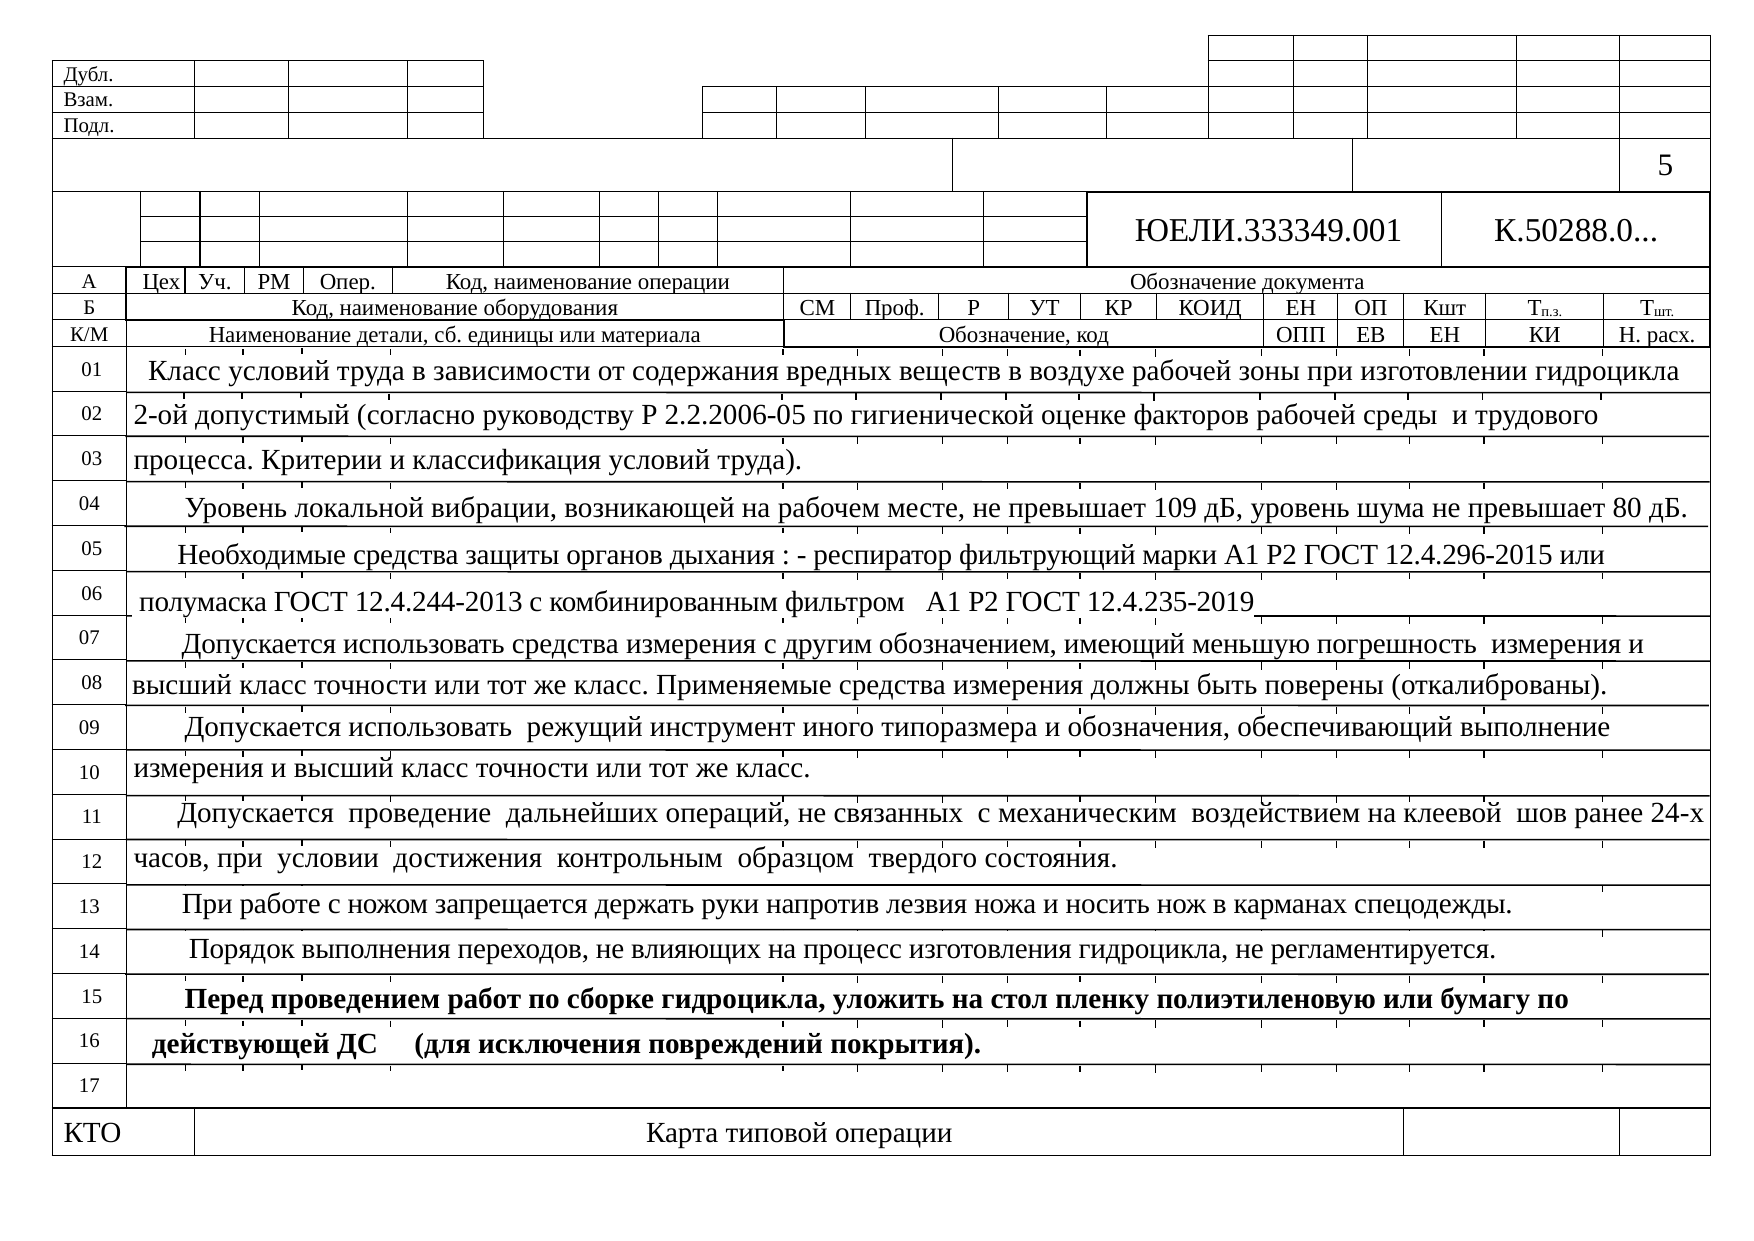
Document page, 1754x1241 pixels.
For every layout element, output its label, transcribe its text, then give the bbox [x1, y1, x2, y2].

table_cell процесса. Критерии и классификация условий труда). [127, 438, 1710, 481]
table_cell [195, 61, 288, 86]
table_cell Уровень локальной вибрации, возникающей на рабочем месте, не превышает 109 дБ, уровень шума не превышает 80 дБ. Необходимые средства защиты органов дыхания : - респиратор фильтрующий марки А1 Р2 ГОСТ 12.4.296-2015 или [127, 483, 1710, 571]
table_cell [718, 217, 850, 241]
table_cell [1209, 113, 1293, 138]
table_cell [504, 242, 599, 266]
table_cell КТО [53, 1109, 194, 1154]
table_cell [866, 113, 998, 138]
table_header [52, 35, 1208, 60]
table_cell [408, 61, 483, 86]
table_cell СМ [784, 294, 850, 319]
table_header [1620, 36, 1710, 60]
table_cell [141, 242, 199, 266]
table_header [1209, 36, 1293, 60]
table_cell [1517, 113, 1619, 138]
table_cell 2-ой допустимый (согласно руководству Р 2.2.2006-05 по гигиенической оценке факторов рабочей среды и трудового [127, 394, 1710, 435]
table_cell [851, 217, 983, 241]
table_cell [1209, 87, 1293, 112]
table_cell Класс условий труда в зависимости от содержания вредных веществ в воздухе рабочей зоны при изготовлении гидроцикла [127, 347, 1710, 391]
table_cell [195, 87, 288, 112]
table_cell ЕН [1404, 320, 1485, 346]
table_cell 12 [53, 840, 126, 883]
table_cell [851, 242, 983, 266]
table_cell [1294, 61, 1367, 86]
table_cell [851, 192, 983, 216]
table_cell [1620, 87, 1710, 112]
table_cell Опер. [304, 268, 392, 293]
table_cell [600, 192, 658, 216]
table_cell [1368, 61, 1516, 86]
table_cell К/М [53, 320, 126, 346]
table_cell [1107, 113, 1208, 138]
table_cell 01 [53, 347, 126, 391]
table_cell [600, 242, 658, 266]
table_cell Проф. [851, 294, 938, 319]
table_cell А [53, 267, 125, 293]
table_cell [999, 87, 1106, 112]
table_cell [1517, 87, 1619, 112]
table_cell [659, 217, 717, 241]
table_cell ЕН [1264, 294, 1337, 319]
table_header [1294, 36, 1367, 60]
table_cell Дубл. [53, 61, 194, 86]
table_cell Допускается проведение дальнейших операций, не связанных с механическим воздействием на клеевой шов ранее 24-х [127, 797, 1710, 838]
table_cell 11 [53, 795, 126, 838]
table_cell Кшт [1404, 294, 1485, 319]
table_cell [195, 113, 288, 138]
table_cell ЕВ [1338, 320, 1403, 346]
table_cell [484, 86, 702, 138]
table_cell Карта типовой операции [195, 1109, 1403, 1154]
table_cell 02 [53, 392, 126, 435]
table_cell [201, 217, 259, 241]
table_cell [1517, 61, 1619, 86]
table_cell КР [1081, 294, 1156, 319]
table_header [1517, 36, 1619, 60]
table_cell [659, 242, 717, 266]
table_cell [703, 113, 776, 138]
table_cell Обозначение, код [785, 320, 1263, 346]
table_cell Р [939, 294, 1008, 319]
table_cell Порядок выполнения переходов, не влияющих на процесс изготовления гидроцикла, не регламентируется. Перед проведением работ по сборке гидроцикла, уложить на стол пленку полиэтиленовую или бумагу по [127, 931, 1710, 1018]
table_cell КИ [1486, 320, 1603, 346]
table_cell [1107, 87, 1208, 112]
table_cell [998, 60, 1107, 86]
table_cell [408, 192, 503, 216]
table_cell При работе с ножом запрещается держать руки напротив лезвия ножа и носить нож в карманах спецодежды. [127, 886, 1710, 928]
table_cell [1353, 139, 1619, 191]
table_cell [1620, 61, 1710, 86]
table_cell 13 [53, 884, 126, 928]
table_cell [201, 242, 259, 266]
table_cell 09 [53, 705, 126, 749]
table_cell [504, 192, 599, 216]
table_cell высший класс точности или тот же класс. Применяемые средства измерения должны быть поверены (откалиброваны). Допускается использовать режущий инструмент иного типоразмера и обозначения, обеспечивающий выполнение [127, 662, 1710, 749]
table_cell РМ [245, 268, 303, 293]
table_cell 16 [53, 1019, 126, 1062]
table_cell Взам. [53, 87, 194, 112]
table_cell [600, 217, 658, 241]
table_cell ЮЕЛИ.333349.001 [1088, 193, 1441, 266]
table_cell [260, 192, 407, 216]
table_cell [984, 217, 1086, 241]
table_cell Цех [127, 268, 184, 293]
table_cell [659, 192, 717, 216]
table_cell [260, 217, 407, 241]
table_cell Наименование детали, сб. единицы или материала [127, 321, 783, 346]
table_cell [984, 242, 1086, 266]
table_cell 06 [53, 571, 126, 614]
table_cell ОПП [1264, 320, 1337, 346]
table_cell [777, 60, 865, 86]
table_cell Тп.з. [1486, 294, 1603, 319]
table_cell [127, 1066, 1710, 1107]
table_cell Код, наименование операции [393, 268, 783, 293]
table_header [1368, 36, 1516, 60]
table_cell [408, 242, 503, 266]
table_cell [1368, 87, 1516, 112]
table_cell 03 [53, 436, 126, 480]
table_cell [504, 217, 599, 241]
table_cell [718, 242, 850, 266]
table_cell [777, 87, 865, 112]
table_cell [1209, 61, 1293, 86]
table_cell [866, 87, 998, 112]
table_cell [999, 113, 1106, 138]
table_cell Допускается использовать средства измерения с другим обозначением, имеющий меньшую погрешность измерения и [127, 617, 1710, 660]
table_cell Подл. [53, 113, 194, 138]
table_cell [141, 192, 199, 216]
table_cell [408, 217, 503, 241]
table_cell 04 [53, 481, 126, 525]
table_cell [1368, 113, 1516, 138]
table_cell Тшт. [1604, 294, 1709, 319]
table_cell Б [53, 294, 125, 319]
table_cell 17 [53, 1064, 126, 1107]
table_cell действующей ДС (для исключения повреждений покрытия). [127, 1020, 1710, 1063]
table_cell [408, 87, 483, 112]
table_cell Уч. [186, 268, 244, 293]
table_cell [777, 113, 865, 138]
table_cell [718, 192, 850, 216]
table_cell [703, 87, 776, 112]
table_cell [260, 242, 407, 266]
table_cell часов, при условии достижения контрольным образцом твердого состояния. [127, 841, 1710, 884]
table_cell [1107, 60, 1208, 86]
table_cell [289, 87, 407, 112]
table_cell УТ [1009, 294, 1080, 319]
table_cell [53, 139, 952, 191]
table_cell [141, 217, 199, 241]
table_cell 08 [53, 660, 126, 704]
table_cell 05 [53, 526, 126, 570]
table_cell 07 [53, 616, 126, 659]
table_cell [289, 61, 407, 86]
table_cell [1620, 1109, 1710, 1154]
table_cell [53, 192, 140, 266]
table_cell 5 [1620, 139, 1710, 191]
table_cell 10 [53, 750, 126, 794]
table_cell [289, 113, 407, 138]
table_cell [484, 60, 703, 86]
table_cell измерения и высший класс точности или тот же класс. [127, 751, 1710, 795]
table_cell [865, 60, 998, 86]
table_cell [703, 60, 777, 86]
table_cell [1620, 113, 1710, 138]
table_cell КОИД [1157, 294, 1263, 319]
table_cell [953, 139, 1352, 191]
table_cell 15 [53, 974, 126, 1018]
table_cell Обозначение документа [784, 268, 1709, 293]
table_cell [1404, 1109, 1619, 1154]
table_cell ОП [1338, 294, 1403, 319]
table_cell [1294, 87, 1367, 112]
table_cell Н. расх. [1604, 320, 1709, 346]
table_cell [1294, 113, 1367, 138]
table_cell [408, 113, 483, 138]
table_cell [201, 192, 259, 216]
table_cell Код, наименование оборудования [127, 294, 783, 319]
table_cell [984, 192, 1086, 216]
table_cell полумаска ГОСТ 12.4.244-2013 с комбинированным фильтром А1 Р2 ГОСТ 12.4.235-2019 [127, 573, 1710, 615]
table_cell 14 [53, 929, 126, 973]
table_cell К.50288.0... [1442, 193, 1709, 266]
